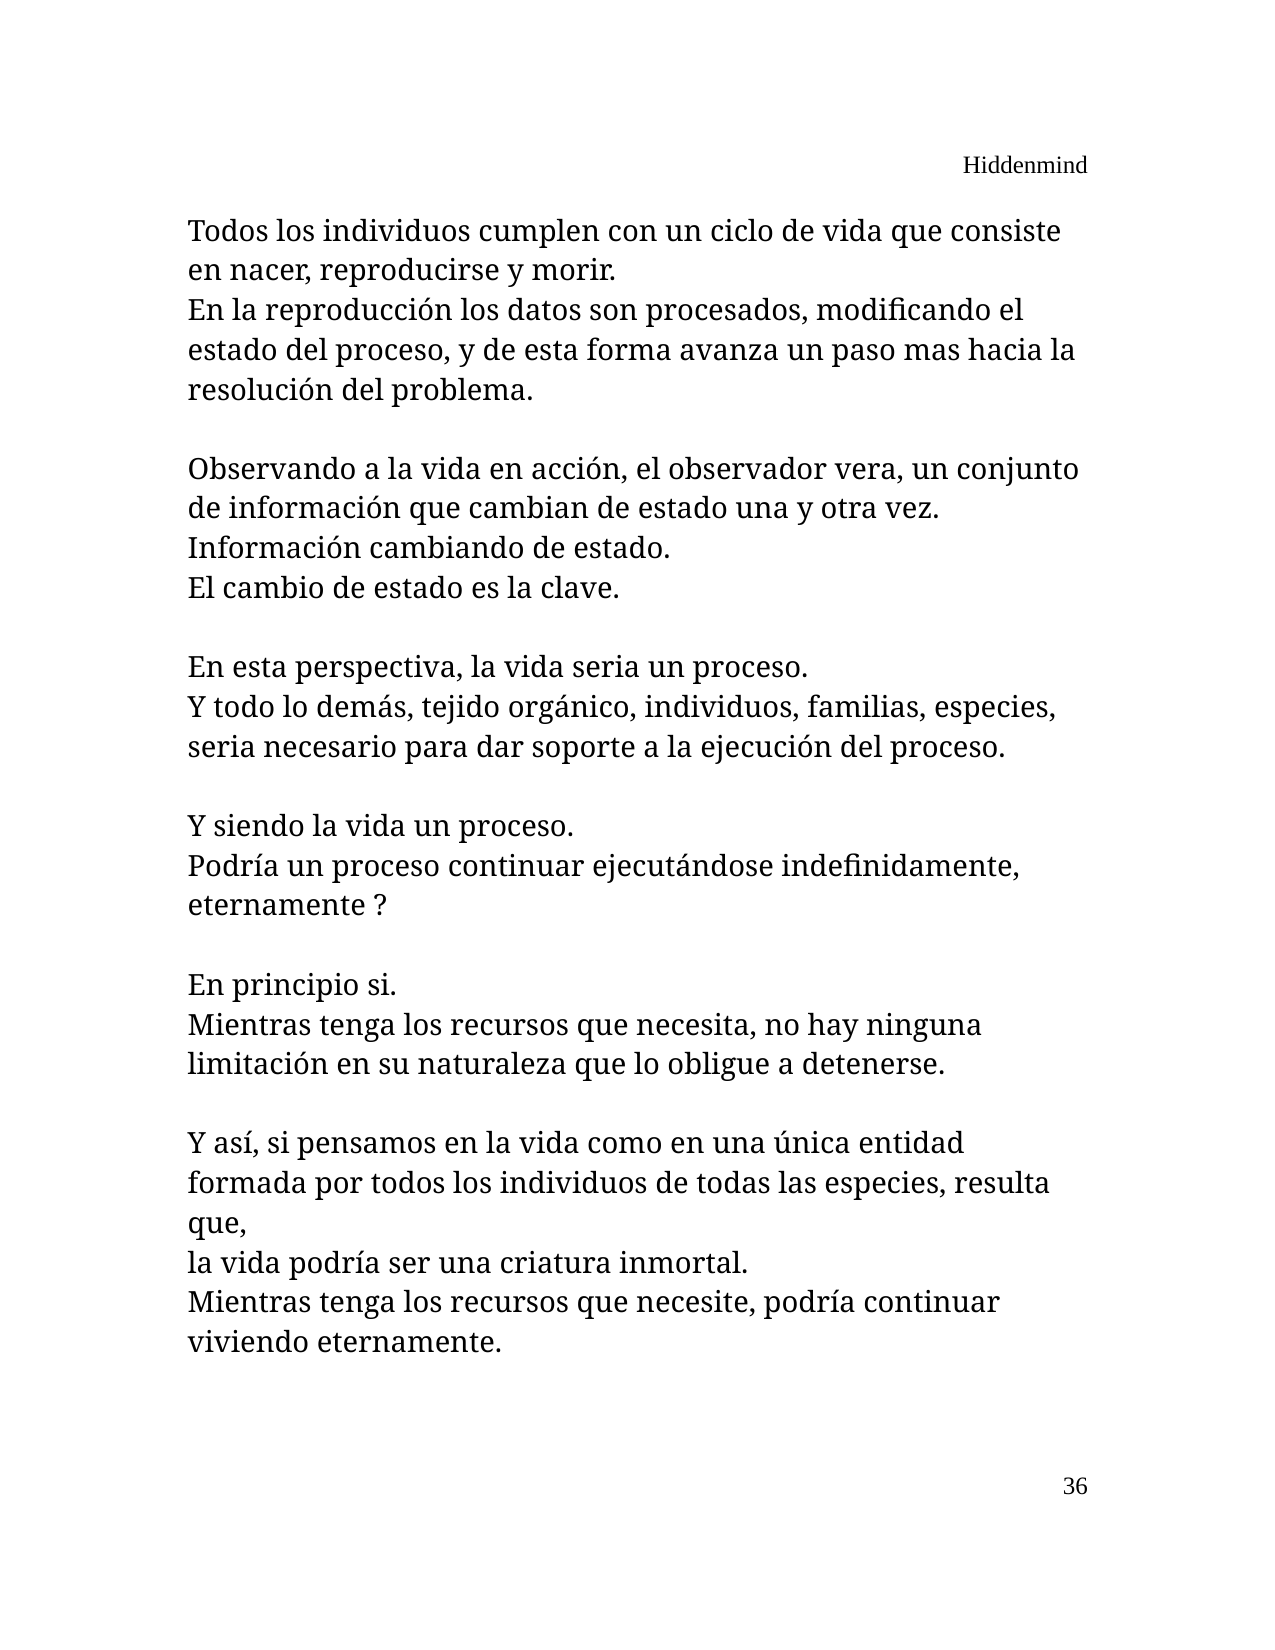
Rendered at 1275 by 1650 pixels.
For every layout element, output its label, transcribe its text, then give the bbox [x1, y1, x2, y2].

text Observando a la vida en acción, el observador vera, un conjunto de información que cambian de estado una y otra vez. [187, 448, 1087, 527]
text Todos los individuos cumplen con un ciclo de vida que consiste en nacer, reproducirse y morir. [187, 210, 1087, 289]
text Información cambiando de estado. [187, 527, 1087, 567]
text Podría un proceso continuar ejecutándose indefinidamente, eternamente ? [187, 845, 1087, 924]
text En esta perspectiva, la vida seria un proceso. [187, 647, 1087, 686]
text Mientras tenga los recursos que necesite, podría continuar viviendo eternamente. [187, 1282, 1087, 1361]
text Y siendo la vida un proceso. [187, 805, 1087, 845]
text En la reproducción los datos son procesados, modificando el estado del proceso, y de esta forma avanza un paso mas hacia la resolución del problema. [187, 289, 1087, 408]
text En principio si. [187, 964, 1087, 1004]
text Y así, si pensamos en la vida como en una única entidad formada por todos los individuos de todas las especies, resulta que, [187, 1123, 1087, 1242]
text la vida podría ser una criatura inmortal. [187, 1242, 1087, 1282]
text Mientras tenga los recursos que necesita, no hay ninguna limitación en su naturaleza que lo obligue a detenerse. [187, 1004, 1087, 1083]
text El cambio de estado es la clave. [187, 567, 1087, 607]
text Y todo lo demás, tejido orgánico, individuos, familias, especies, seria necesario para dar soporte a la ejecución del proceso. [187, 686, 1087, 766]
